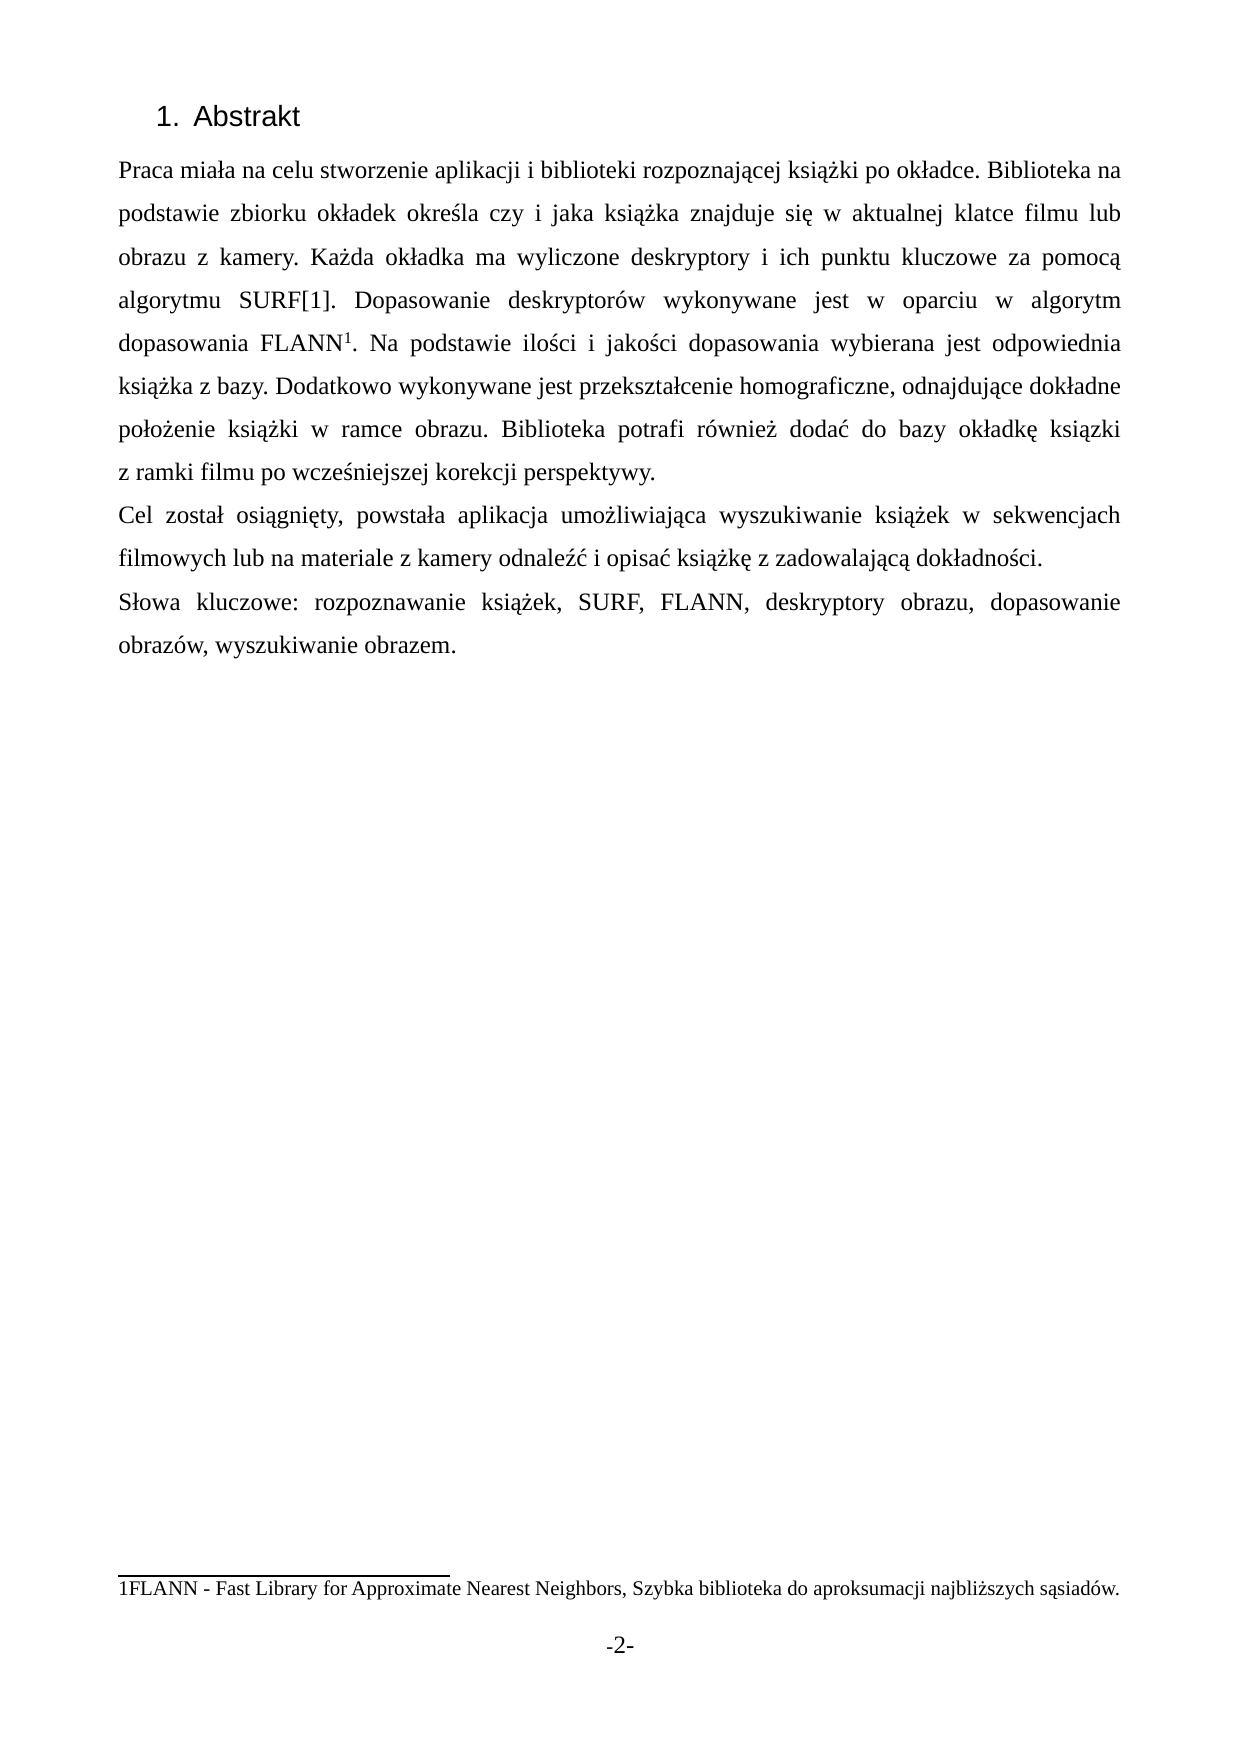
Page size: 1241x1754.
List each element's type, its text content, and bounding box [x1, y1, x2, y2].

text FLANN - Fast Library for Approximate Nearest Neighbors, Szybka biblioteka do aproksumacji najbliższych sąsiadów. [118, 1576, 1122, 1600]
text Słowa kluczowe: rozpoznawanie książek, SURF, FLANN, deskryptory obrazu, dopasowanie obrazów, wyszukiwanie obrazem. [118, 587, 1122, 658]
text Cel został osiągnięty, powstała aplikacja umożliwiająca wyszukiwanie książek w sekwencjach filmowych lub na materiale z kamery odnaleźć i opisać książkę z zadowalającą dokładności. [118, 500, 1122, 572]
text Praca miała na celu stworzenie aplikacji i biblioteki rozpoznającej książki po okładce. Biblioteka na podstawie zbiorku okładek określa czy i jaka książka znajduje się w aktualnej klatce filmu lub obrazu z kamery. Każda okładka ma wyliczone deskryptory i ich punktu kluczowe za pomocą algorytmu SURF[1]. Dopasowanie deskryptorów wykonywane jest w oparciu w algorytm dopasowania FLANN. Na podstawie ilości i jakości dopasowania wybierana jest odpowiednia książka z bazy. Dodatkowo wykonywane jest przekształcenie homograficzne, odnajdujące dokładne położenie książki w ramce obrazu. Biblioteka potrafi również dodać do bazy okładkę ksiązki z ramki filmu po wcześniejszej korekcji perspektywy. [118, 155, 1122, 486]
subtitle Abstrakt [156, 99, 1122, 132]
